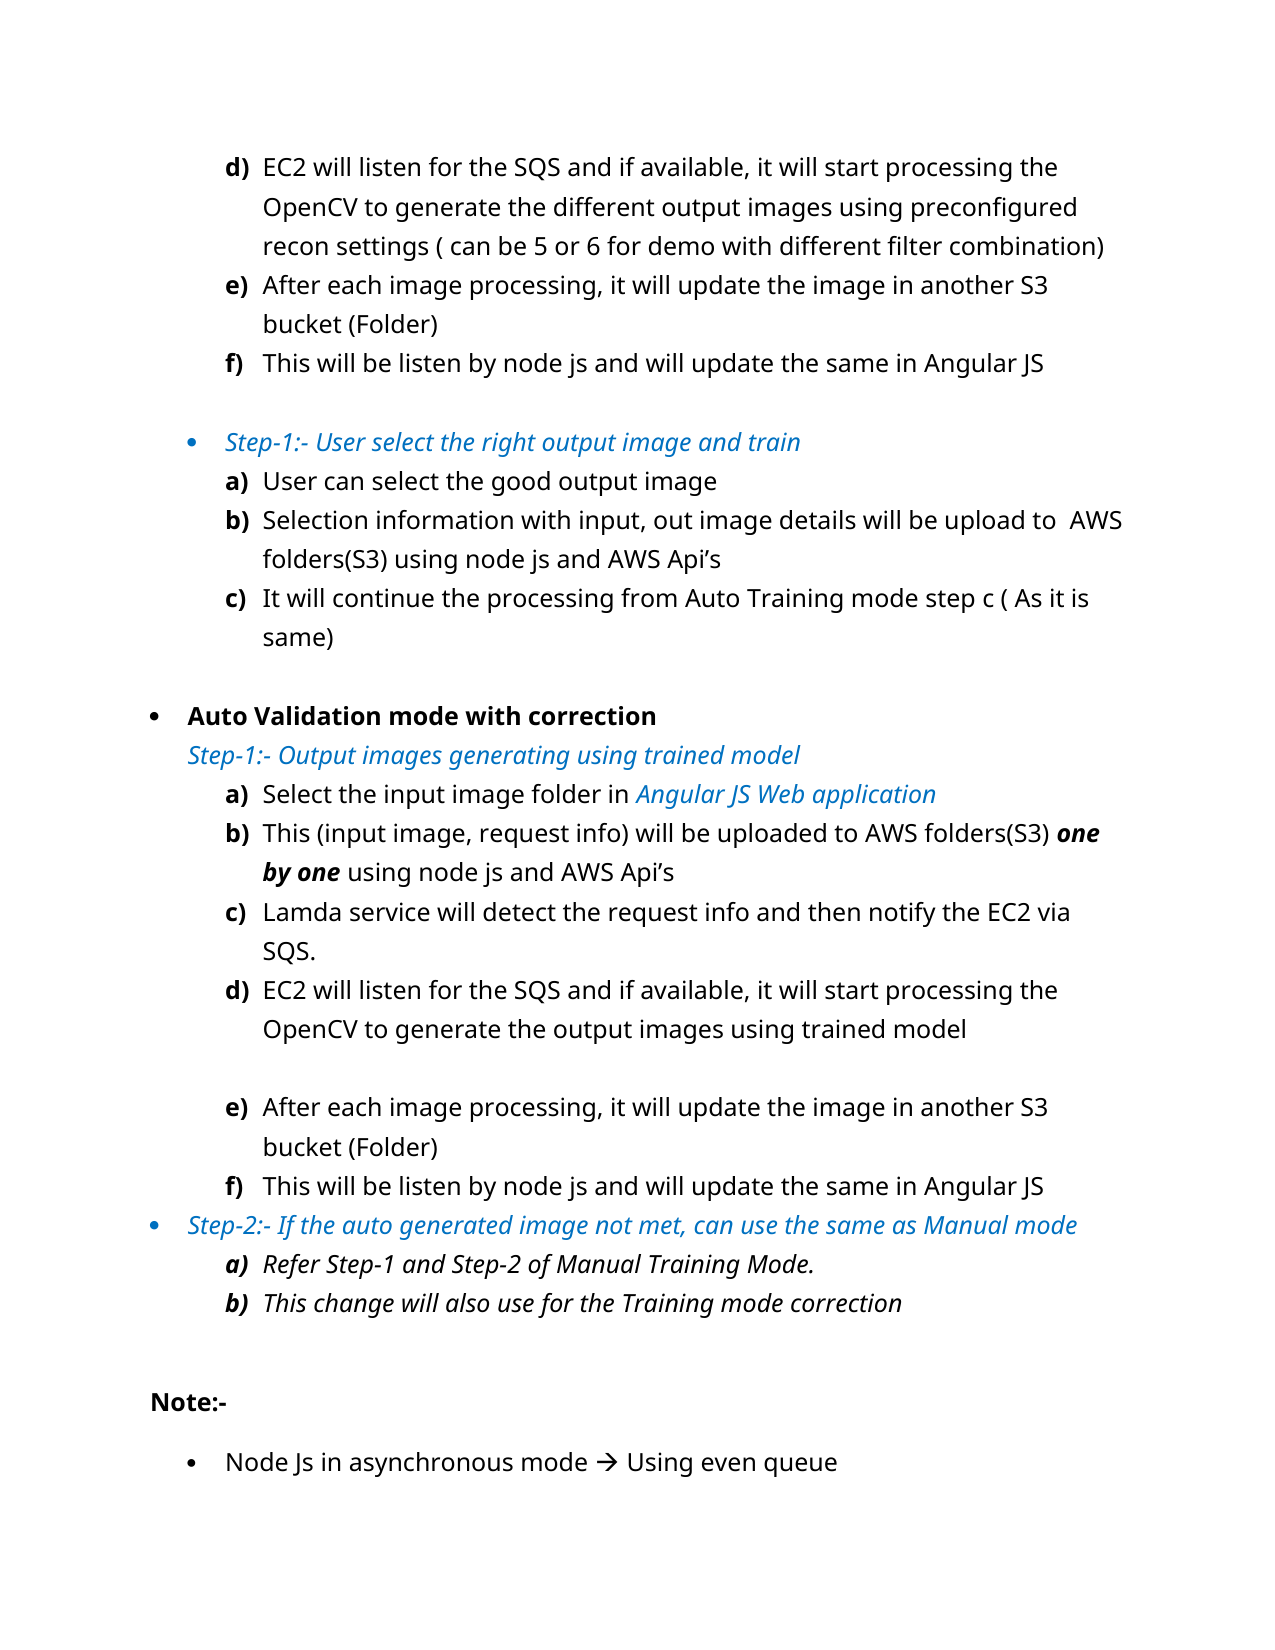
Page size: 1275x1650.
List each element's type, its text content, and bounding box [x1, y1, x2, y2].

list This will be listen by node js and will update the same in Angular JS [225, 1168, 1125, 1202]
list Node Js in asynchronous mode  Using even queue [187, 1445, 1125, 1479]
list Select the input image folder in Angular JS Web application [225, 777, 1125, 811]
list Step-1:- User select the right output image and train [187, 424, 1125, 458]
list Lamda service will detect the request info and then notify the EC2 via SQS. [225, 894, 1125, 967]
list User can select the good output image [225, 463, 1125, 497]
list This (input image, request info) will be uploaded to AWS folders(S3) one by one using node js and AWS Api’s [225, 816, 1125, 889]
list After each image processing, it will update the image in another S3 bucket (Folder) [225, 1090, 1125, 1163]
list Step-2:- If the auto generated image not met, can use the same as Manual mode [150, 1207, 1125, 1242]
list After each image processing, it will update the image in another S3 bucket (Folder) [225, 267, 1125, 341]
list Refer Step-1 and Step-2 of Manual Training Mode. [225, 1247, 1125, 1281]
list EC2 will listen for the SQS and if available, it will start processing the OpenCV to generate the output images using trained model [225, 972, 1125, 1046]
list Selection information with input, out image details will be upload to AWS folders(S3) using node js and AWS Api’s [225, 502, 1125, 576]
text Note:- [150, 1385, 1125, 1419]
list Auto Validation mode with correction [150, 698, 1125, 732]
list This will be listen by node js and will update the same in Angular JS [225, 346, 1125, 380]
list Step-1:- Output images generating using trained model [187, 737, 1125, 772]
list EC2 will listen for the SQS and if available, it will start processing the OpenCV to generate the different output images using preconfigured recon settings ( can be 5 or 6 for demo with different filter combination) [225, 150, 1125, 262]
list This change will also use for the Training mode correction [225, 1286, 1125, 1320]
list It will continue the processing from Auto Training mode step c ( As it is same) [225, 581, 1125, 654]
